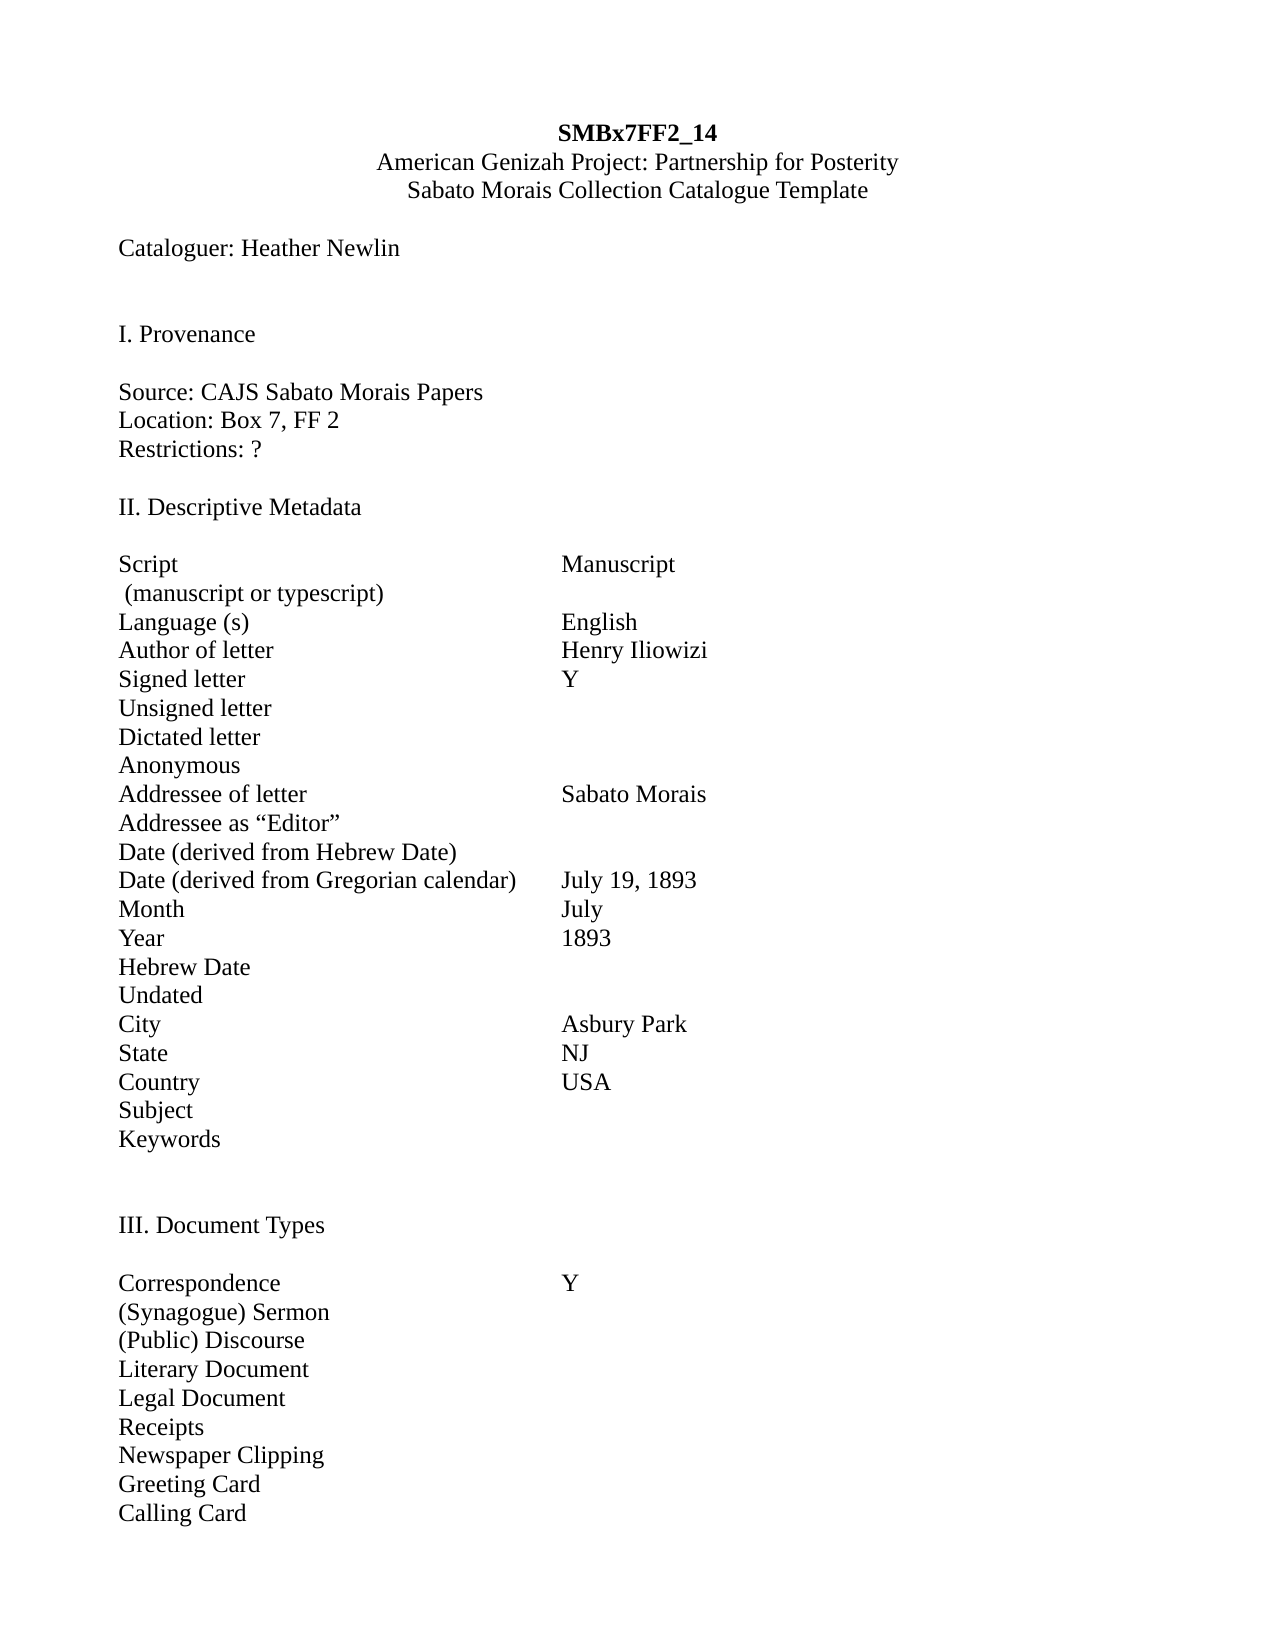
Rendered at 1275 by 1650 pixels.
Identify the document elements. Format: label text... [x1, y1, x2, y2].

text City Asbury Park [118, 1009, 1157, 1038]
text Year 1893 [118, 923, 1157, 952]
text State NJ [118, 1038, 1157, 1067]
text I. Provenance [118, 319, 1157, 348]
text American Genizah Project: Partnership for Posterity [118, 147, 1157, 176]
text Literary Document [118, 1354, 1157, 1383]
text Date (derived from Gregorian calendar) July 19, 1893 [118, 866, 1157, 894]
text Signed letter Y [118, 664, 1157, 693]
text Legal Document [118, 1383, 1157, 1412]
text Newspaper Clipping [118, 1441, 1157, 1469]
text Author of letter Henry Iliowizi [118, 636, 1157, 664]
text II. Descriptive Metadata [118, 492, 1157, 521]
text Dictated letter [118, 722, 1157, 751]
text Cataloguer: Heather Newlin [118, 233, 1157, 262]
text Addressee of letter Sabato Morais [118, 779, 1157, 808]
text Addressee as “Editor” [118, 808, 1157, 837]
text Undated [118, 981, 1157, 1009]
text Source: CAJS Sabato Morais Papers [118, 377, 1157, 406]
text Location: Box 7, FF 2 [118, 406, 1157, 434]
text Receipts [118, 1412, 1157, 1441]
text Subject [118, 1096, 1157, 1124]
text Script Manuscript [118, 549, 1157, 578]
text Hebrew Date [118, 952, 1157, 981]
text Sabato Morais Collection Catalogue Template [118, 176, 1157, 204]
text Anonymous [118, 751, 1157, 779]
text (manuscript or typescript) [118, 578, 1157, 607]
text III. Document Types [118, 1211, 1157, 1239]
text Correspondence Y [118, 1268, 1157, 1297]
text Date (derived from Hebrew Date) [118, 837, 1157, 866]
text Month July [118, 894, 1157, 923]
text Calling Card [118, 1498, 1157, 1527]
text SMBx7FF2_14 [118, 118, 1157, 147]
text Country USA [118, 1067, 1157, 1096]
text Unsigned letter [118, 693, 1157, 722]
text (Public) Discourse [118, 1326, 1157, 1354]
text Restrictions: ? [118, 434, 1157, 463]
text Language (s) English [118, 607, 1157, 636]
text Keywords [118, 1124, 1157, 1153]
text (Synagogue) Sermon [118, 1297, 1157, 1326]
text Greeting Card [118, 1469, 1157, 1498]
